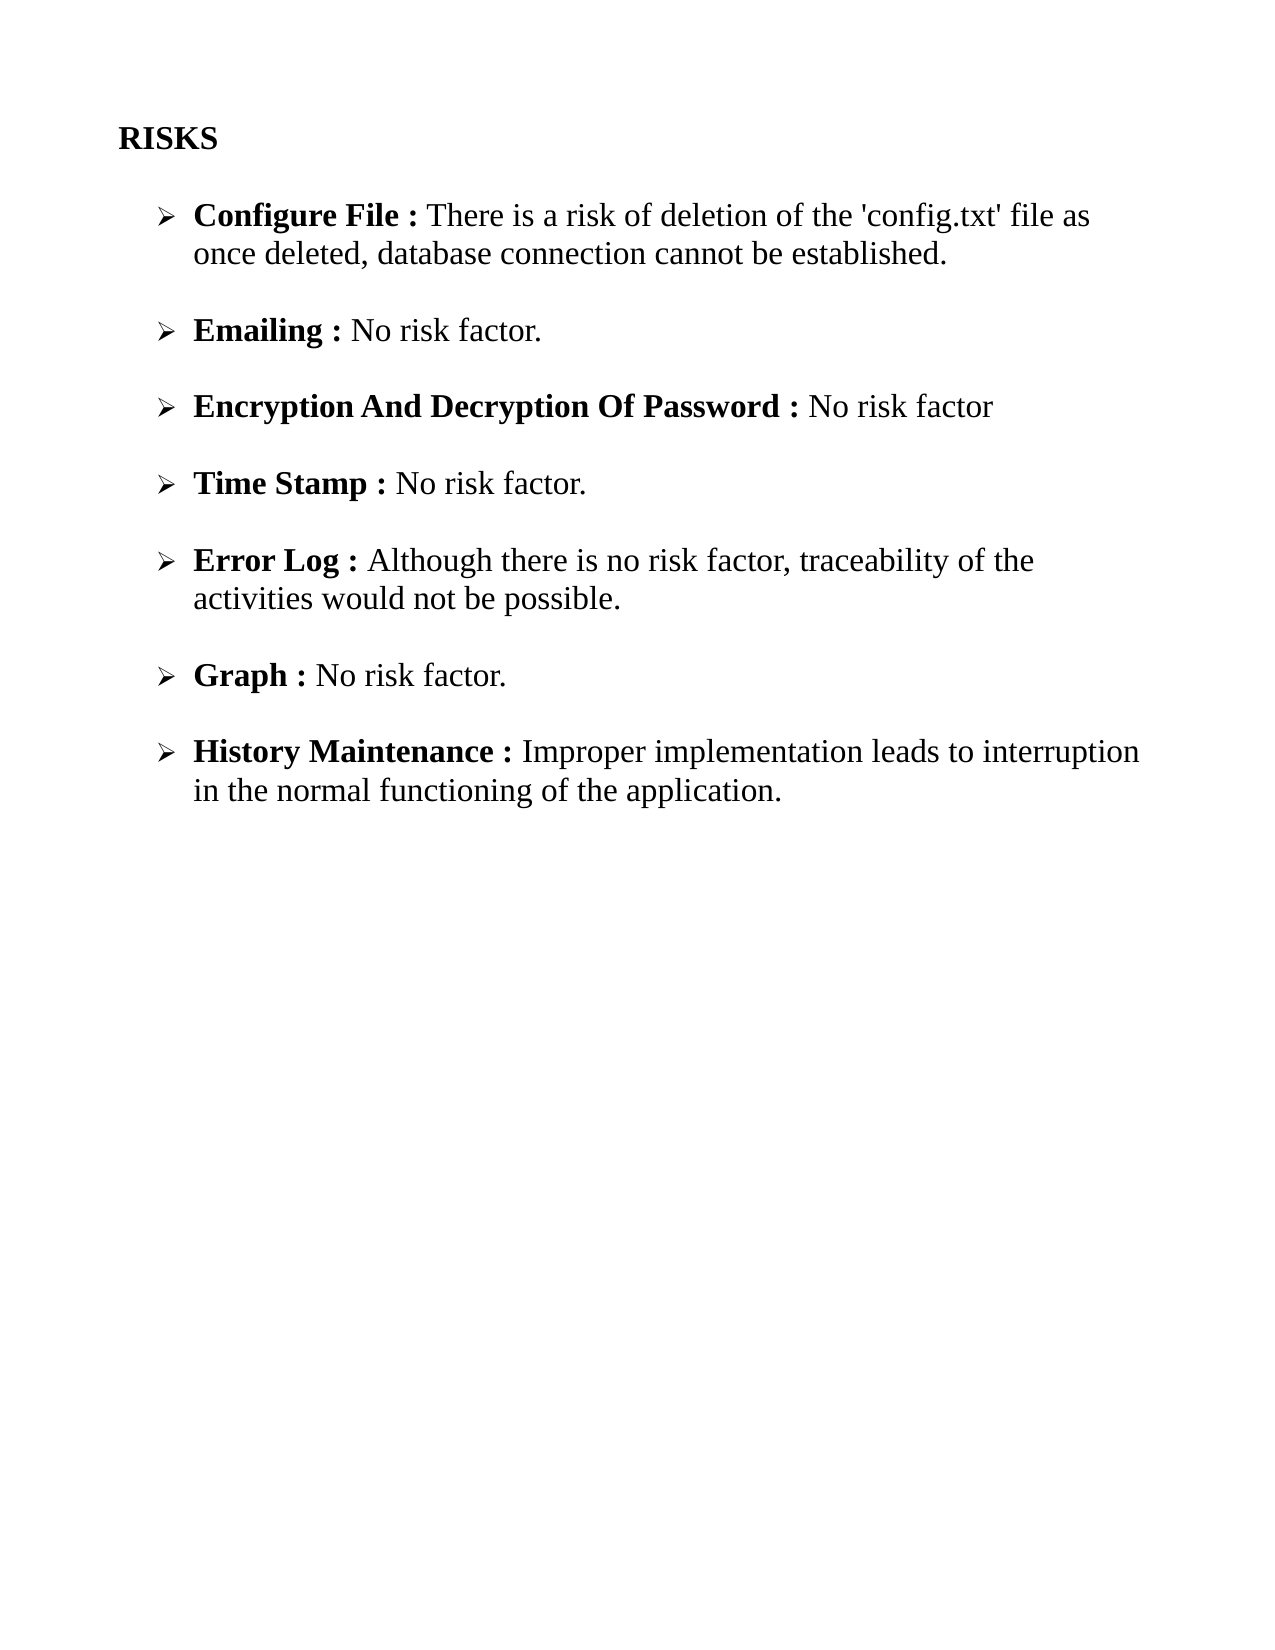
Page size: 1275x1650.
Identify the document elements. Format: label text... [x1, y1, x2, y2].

list History Maintenance : Improper implementation leads to interruption in the normal functioning of the application. [156, 731, 1157, 808]
list Graph : No risk factor. [156, 655, 1157, 693]
list Error Log : Although there is no risk factor, traceability of the activities would not be possible. [156, 540, 1157, 616]
list Time Stamp : No risk factor. [156, 463, 1157, 501]
text RISKS [118, 118, 1157, 156]
list Encryption And Decryption Of Password : No risk factor [156, 386, 1157, 425]
list Emailing : No risk factor. [156, 310, 1157, 348]
list Configure File : There is a risk of deletion of the 'config.txt' file as once deleted, database connection cannot be established. [156, 195, 1157, 271]
